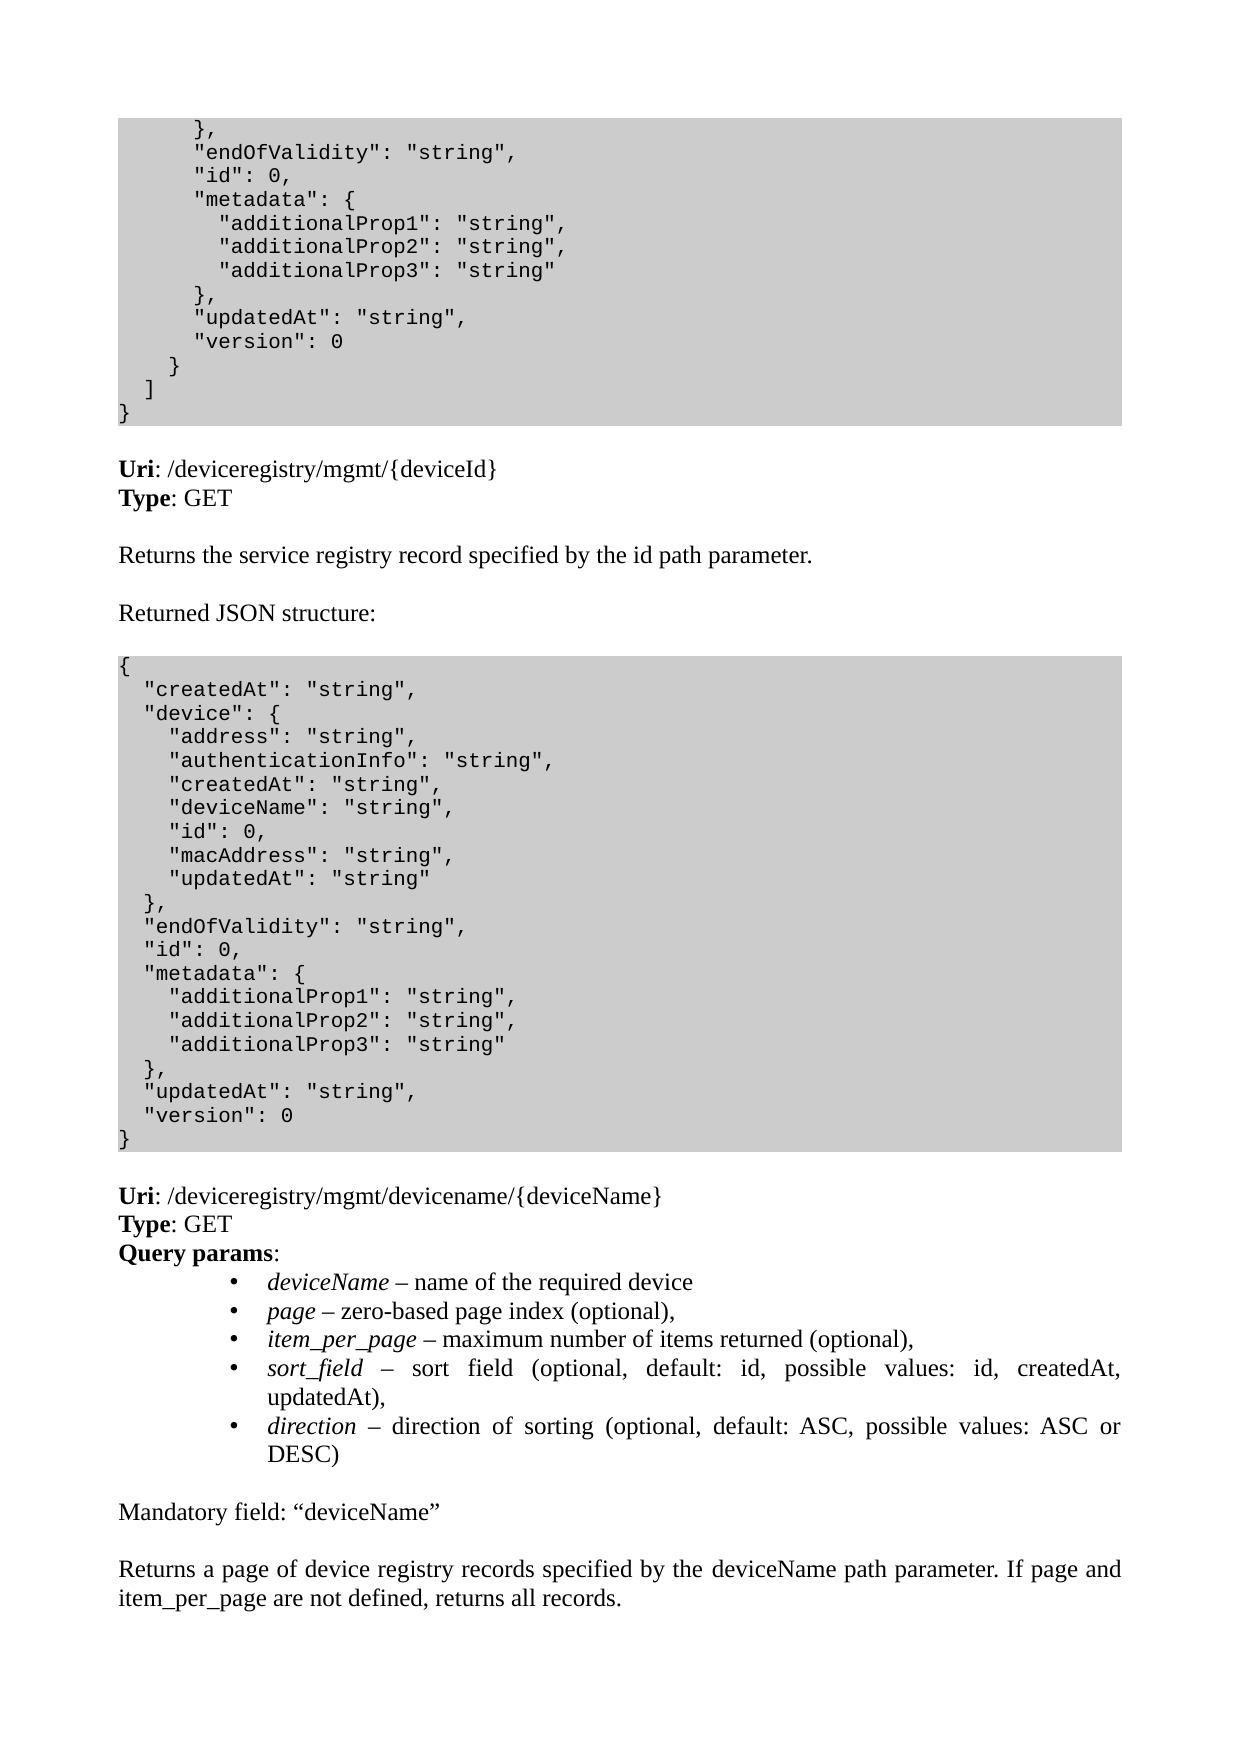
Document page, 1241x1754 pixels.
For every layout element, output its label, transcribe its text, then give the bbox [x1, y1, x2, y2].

list deviceName – name of the required device [229, 1267, 1122, 1296]
text "additionalProp1": "string", [118, 213, 1122, 236]
text }, [118, 892, 1122, 916]
text "endOfValidity": "string", [118, 142, 1122, 165]
text "additionalProp2": "string", [118, 1010, 1122, 1034]
text } [118, 354, 1122, 378]
text "device": { [118, 703, 1122, 726]
text { [118, 656, 1122, 679]
text "endOfValidity": "string", [118, 916, 1122, 939]
text Type: GET [118, 483, 1122, 512]
list sort_field – sort field (optional, default: id, possible values: id, createdAt, updatedAt), [229, 1353, 1122, 1411]
text "additionalProp1": "string", [118, 987, 1122, 1010]
text "authenticationInfo": "string", [118, 750, 1122, 774]
text "version": 0 [118, 1105, 1122, 1128]
text } [118, 402, 1122, 426]
text "createdAt": "string", [118, 774, 1122, 797]
text "updatedAt": "string", [118, 1081, 1122, 1105]
text "macAddress": "string", [118, 845, 1122, 868]
list page – zero-based page index (optional), [229, 1296, 1122, 1324]
text "id": 0, [118, 821, 1122, 845]
text }, [118, 1057, 1122, 1081]
text Uri: /deviceregistry/mgmt/{deviceId} [118, 454, 1122, 483]
text "createdAt": "string", [118, 679, 1122, 703]
text "additionalProp3": "string" [118, 1034, 1122, 1057]
text "metadata": { [118, 189, 1122, 213]
text "metadata": { [118, 963, 1122, 987]
text ] [118, 378, 1122, 402]
text Type: GET [118, 1209, 1122, 1238]
text Returns a page of device registry records specified by the deviceName path parameter. If page and item_per_page are not defined, returns all records. [118, 1554, 1122, 1612]
text "version": 0 [118, 331, 1122, 354]
text "updatedAt": "string" [118, 868, 1122, 892]
text "address": "string", [118, 726, 1122, 750]
text Query params: [118, 1238, 1122, 1267]
text "additionalProp2": "string", [118, 236, 1122, 260]
text Mandatory field: “deviceName” [118, 1497, 1122, 1526]
list direction – direction of sorting (optional, default: ASC, possible values: ASC or DESC) [229, 1411, 1122, 1468]
text "additionalProp3": "string" [118, 260, 1122, 284]
text }, [118, 284, 1122, 307]
text "deviceName": "string", [118, 797, 1122, 821]
text "id": 0, [118, 165, 1122, 189]
text Returns the service registry record specified by the id path parameter. [118, 541, 1122, 569]
text }, [118, 118, 1122, 142]
text } [118, 1128, 1122, 1152]
text "id": 0, [118, 939, 1122, 963]
text Returned JSON structure: [118, 598, 1122, 627]
list item_per_page – maximum number of items returned (optional), [229, 1324, 1122, 1353]
text "updatedAt": "string", [118, 307, 1122, 331]
text Uri: /deviceregistry/mgmt/devicename/{deviceName} [118, 1181, 1122, 1209]
